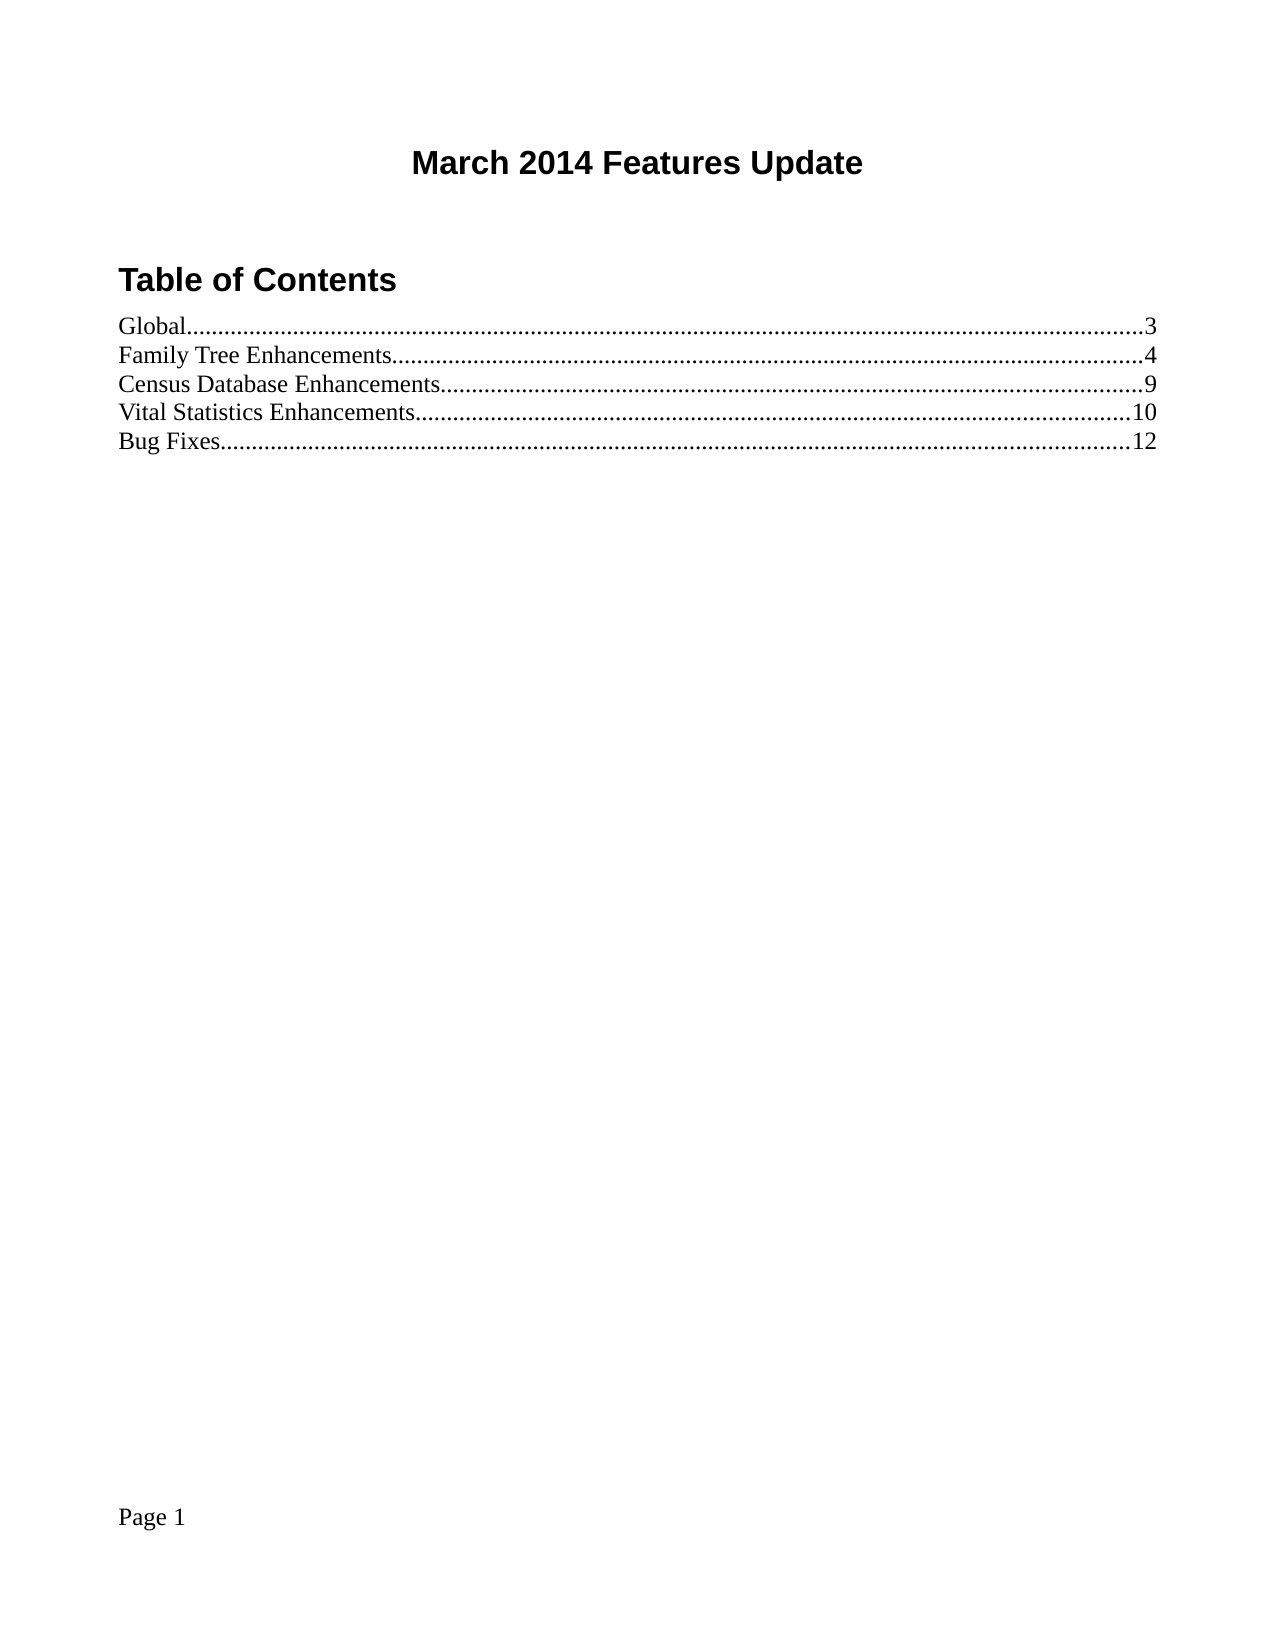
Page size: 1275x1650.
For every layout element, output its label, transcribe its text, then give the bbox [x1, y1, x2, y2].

text Family Tree Enhancements 4 [118, 340, 1157, 369]
text Global 3 [118, 311, 1157, 340]
subtitle March 2014 Features Update [118, 143, 1157, 182]
text Census Database Enhancements 9 [118, 369, 1157, 397]
text Vital Statistics Enhancements 10 [118, 397, 1157, 426]
text Bug Fixes 12 [118, 426, 1157, 455]
subtitle Table of Contents [118, 260, 1157, 299]
